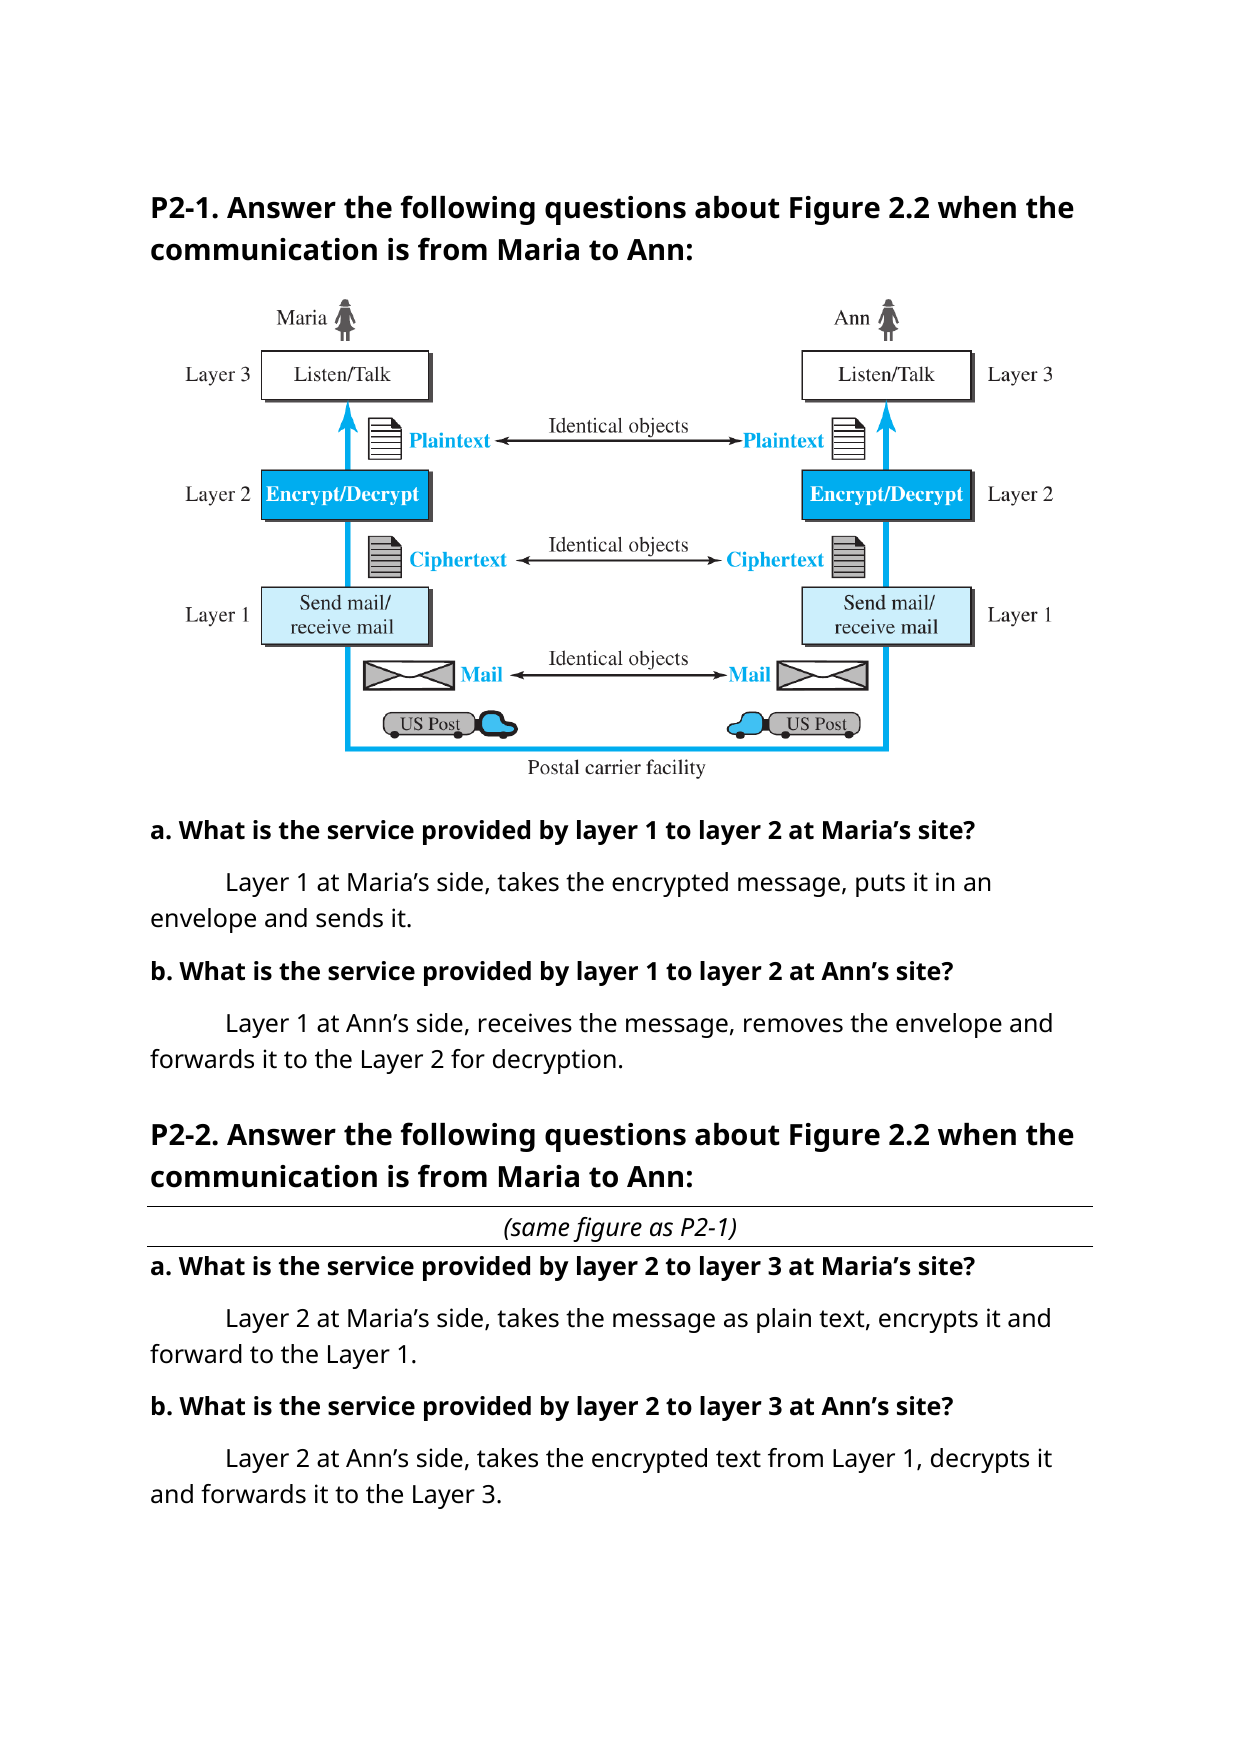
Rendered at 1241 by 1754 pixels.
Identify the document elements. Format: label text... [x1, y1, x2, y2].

text Layer 1 at Ann’s side, receives the message, removes the envelope and forwards it to the Layer 2 for decryption. [150, 1006, 1090, 1075]
text Layer 2 at Maria’s side, takes the message as plain text, encrypts it and forward to the Layer 1. [150, 1301, 1090, 1370]
text (same figure as P2-1) [147, 1207, 1093, 1246]
text Layer 2 at Ann’s side, takes the encrypted text from Layer 1, decrypts it and forwards it to the Layer 3. [150, 1441, 1090, 1511]
text b. What is the service provided by layer 1 to layer 2 at Ann’s site? [150, 953, 1090, 987]
text a. What is the service provided by layer 2 to layer 3 at Maria’s site? [150, 1248, 1090, 1282]
text Layer 1 at Maria’s side, takes the encrypted message, puts it in an envelope and sends it. [150, 865, 1090, 935]
subtitle P2-2. Answer the following questions about Figure 2.2 when the communication is from Maria to Ann: [150, 1114, 1090, 1196]
text a. What is the service provided by layer 1 to layer 2 at Maria’s site? [150, 801, 1090, 847]
picture [150, 281, 1091, 801]
text b. What is the service provided by layer 2 to layer 3 at Ann’s site? [150, 1389, 1090, 1423]
subtitle P2-1. Answer the following questions about Figure 2.2 when the communication is from Maria to Ann: [150, 187, 1090, 269]
